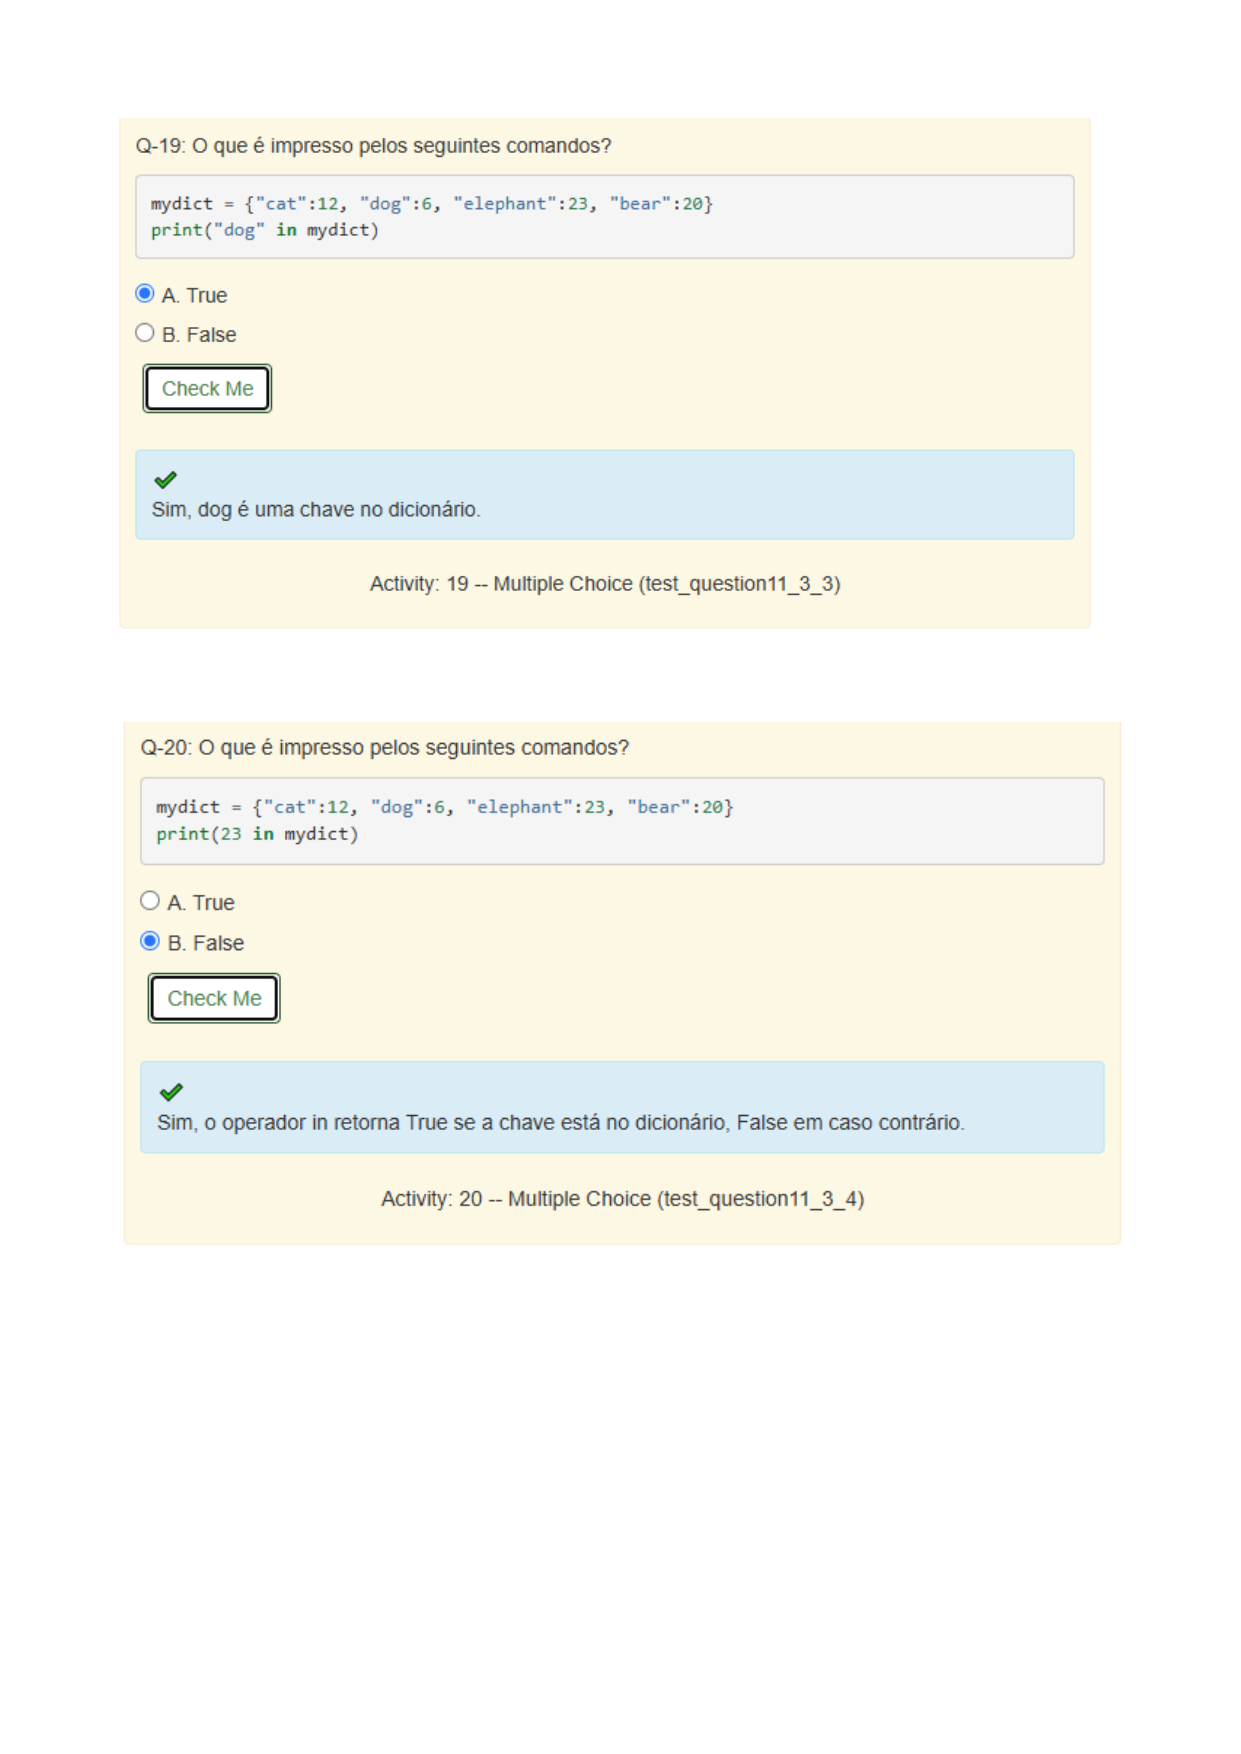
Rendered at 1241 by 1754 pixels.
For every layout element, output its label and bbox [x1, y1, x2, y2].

picture [118, 722, 1123, 1251]
picture [118, 118, 1123, 636]
